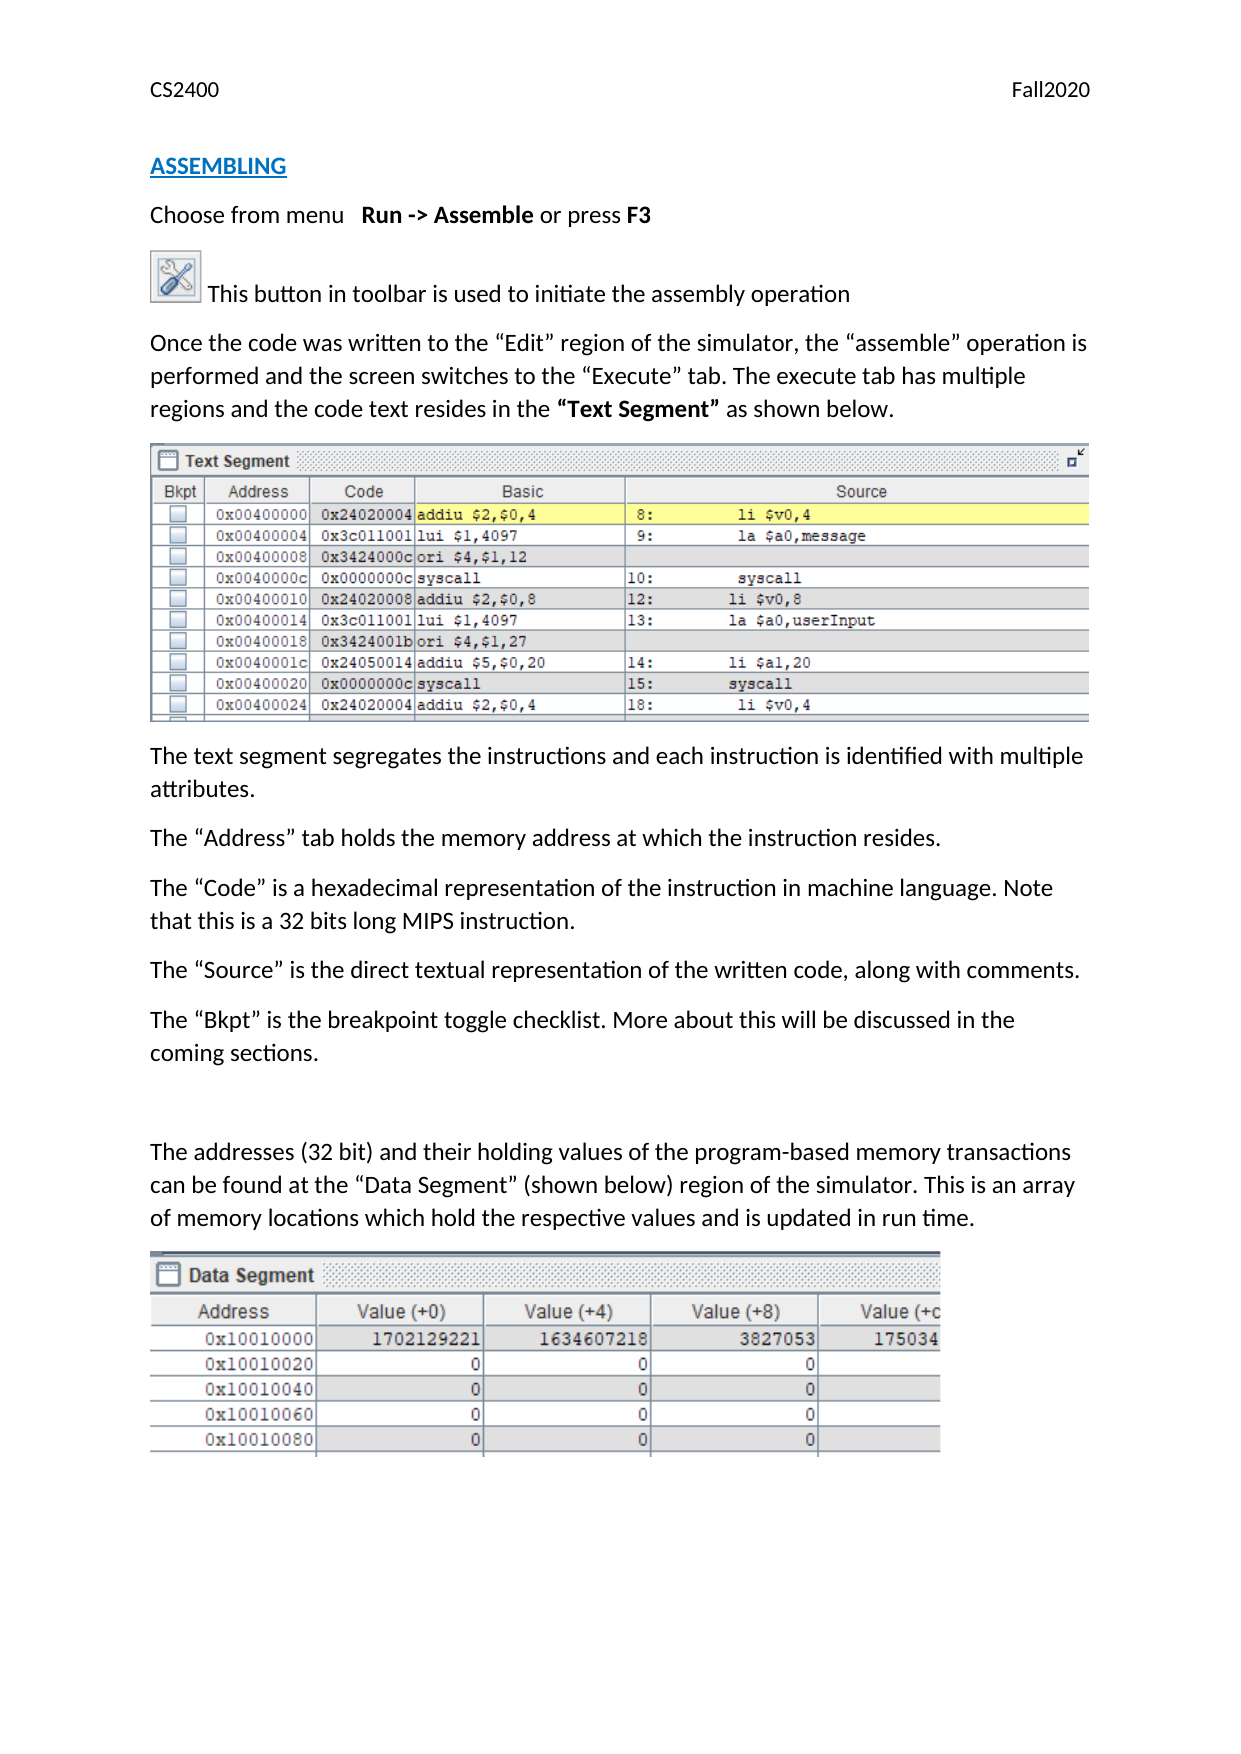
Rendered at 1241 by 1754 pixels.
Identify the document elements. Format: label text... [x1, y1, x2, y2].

text This button in toolbar is used to initiate the assembly operation [150, 249, 1090, 308]
picture [150, 1251, 941, 1457]
text The “Bkpt” is the breakpoint toggle checklist. More about this will be discussed in the coming sections. [150, 1004, 1090, 1068]
text Once the code was written to the “Edit” region of the simulator, the “assemble” operation is performed and the screen switches to the “Execute” tab. The execute tab has multiple regions and the code text resides in the “Text Segment” as shown below. [150, 328, 1090, 424]
text The “Address” tab holds the memory address at which the instruction resides. [150, 822, 1090, 853]
text Choose from menu Run -> Assemble or press F3 [150, 199, 1090, 230]
text The addresses (32 bit) and their holding values of the program-based memory transactions can be found at the “Data Segment” (shown below) region of the simulator. This is an array of memory locations which hold the respective values and is updated in run time. [150, 1136, 1090, 1233]
picture [150, 443, 1089, 722]
text The “Source” is the direct textual representation of the written code, along with comments. [150, 954, 1090, 985]
text ASSEMBLING [150, 150, 1090, 181]
text The text segment segregates the instructions and each instruction is identified with multiple attributes. [150, 740, 1090, 803]
picture [150, 249, 202, 303]
text The “Code” is a hexadecimal representation of the instruction in machine language. Note that this is a 32 bits long MIPS instruction. [150, 872, 1090, 936]
